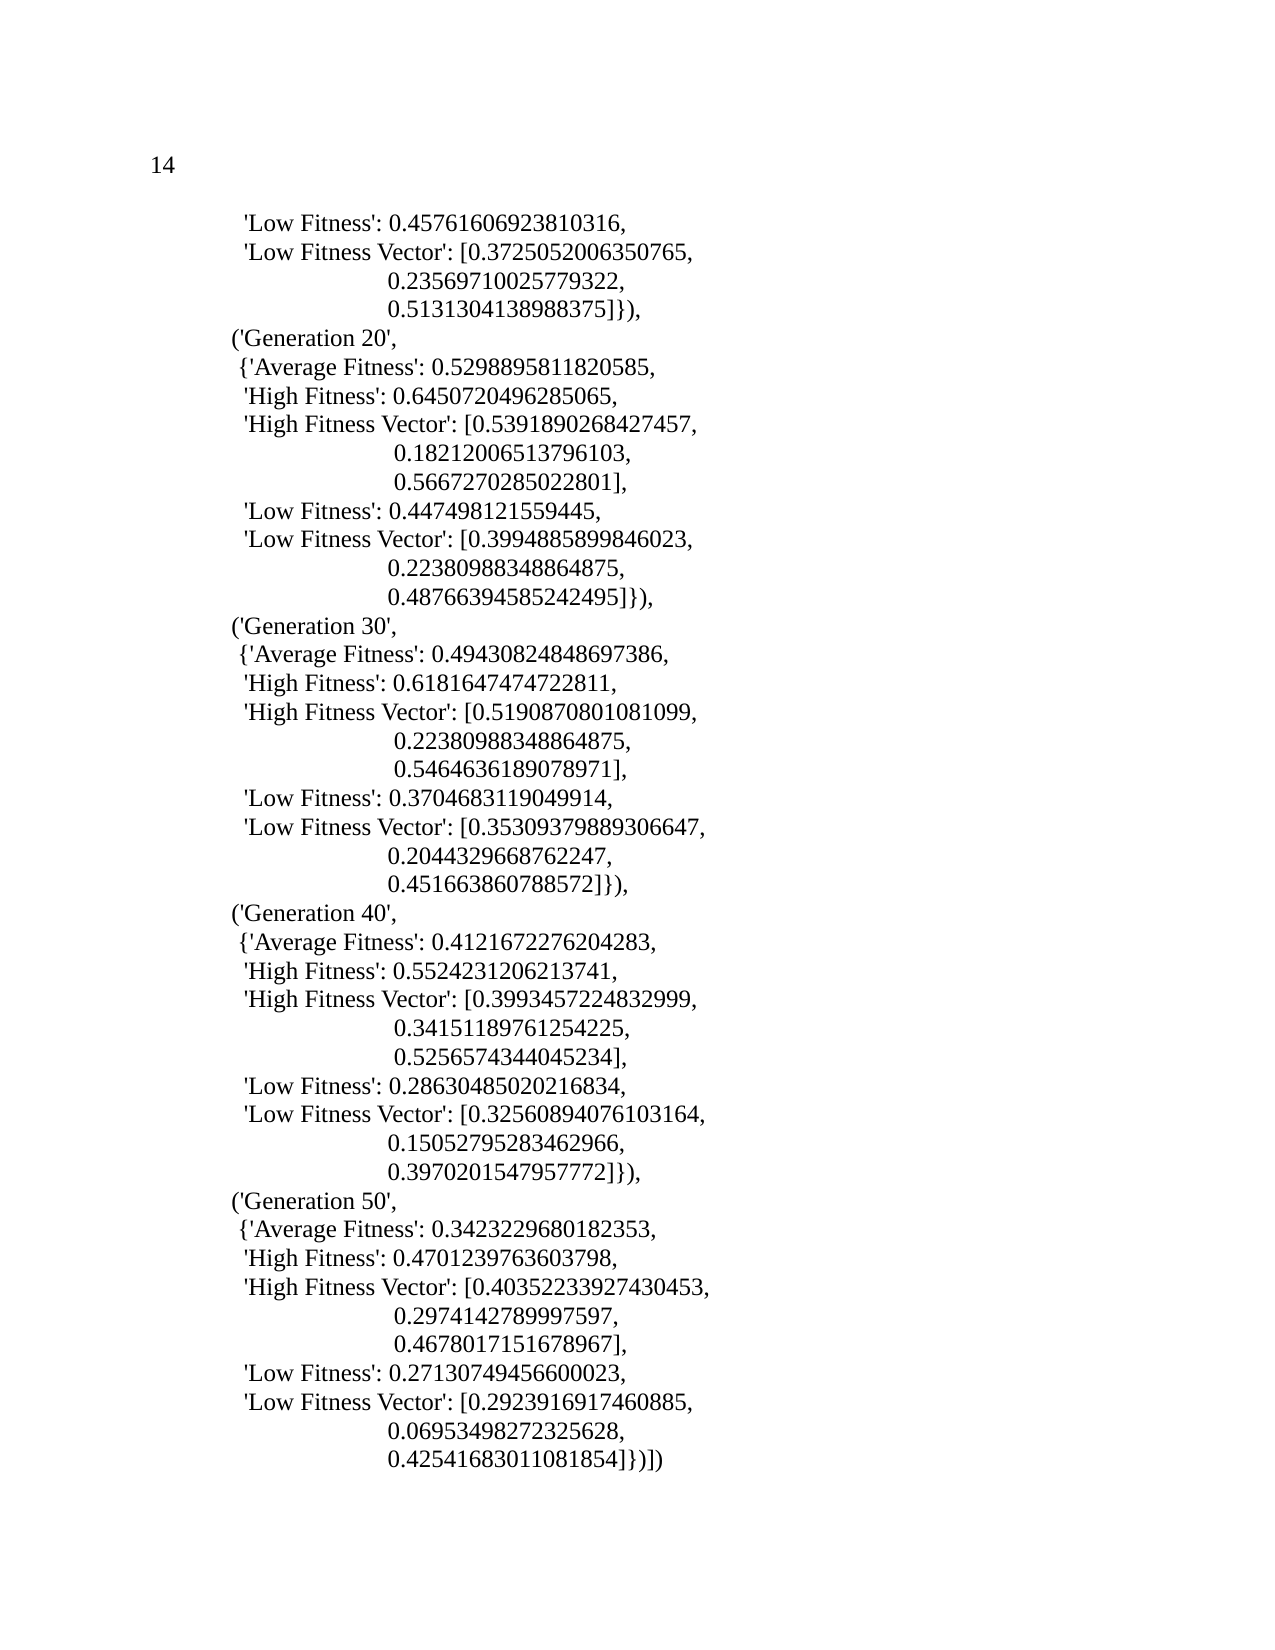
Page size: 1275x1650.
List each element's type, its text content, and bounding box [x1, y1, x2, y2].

text 0.4678017151678967], [150, 1329, 1125, 1358]
text 0.34151189761254225, [150, 1013, 1125, 1042]
text 0.15052795283462966, [150, 1128, 1125, 1157]
text 0.5667270285022801], [150, 467, 1125, 496]
text 'Low Fitness': 0.28630485020216834, [150, 1071, 1125, 1099]
text {'Average Fitness': 0.4121672276204283, [150, 927, 1125, 956]
text 'High Fitness': 0.4701239763603798, [150, 1243, 1125, 1272]
text 0.5256574344045234], [150, 1042, 1125, 1071]
text 0.22380988348864875, [150, 553, 1125, 582]
text 'High Fitness Vector': [0.5391890268427457, [150, 409, 1125, 438]
text 'Low Fitness': 0.447498121559445, [150, 496, 1125, 524]
text ('Generation 50', [150, 1186, 1125, 1214]
text 0.48766394585242495]}), [150, 582, 1125, 611]
text 0.5131304138988375]}), [150, 294, 1125, 323]
text 'High Fitness': 0.6450720496285065, [150, 381, 1125, 409]
text 'High Fitness Vector': [0.40352233927430453, [150, 1272, 1125, 1301]
text 'Low Fitness': 0.27130749456600023, [150, 1358, 1125, 1387]
text 0.18212006513796103, [150, 438, 1125, 467]
text 'High Fitness Vector': [0.3993457224832999, [150, 984, 1125, 1013]
text 0.2044329668762247, [150, 841, 1125, 869]
text 0.3970201547957772]}), [150, 1157, 1125, 1186]
text 'Low Fitness Vector': [0.3994885899846023, [150, 524, 1125, 553]
text 'Low Fitness Vector': [0.2923916917460885, [150, 1387, 1125, 1416]
text {'Average Fitness': 0.49430824848697386, [150, 639, 1125, 668]
text 'Low Fitness': 0.3704683119049914, [150, 783, 1125, 812]
text 0.2974142789997597, [150, 1301, 1125, 1329]
text 0.42541683011081854]})]) [150, 1444, 1125, 1473]
text 'High Fitness Vector': [0.5190870801081099, [150, 697, 1125, 726]
text ('Generation 30', [150, 611, 1125, 639]
text 0.5464636189078971], [150, 754, 1125, 783]
text {'Average Fitness': 0.3423229680182353, [150, 1214, 1125, 1243]
text 0.06953498272325628, [150, 1416, 1125, 1444]
text 0.23569710025779322, [150, 266, 1125, 294]
text 'Low Fitness Vector': [0.32560894076103164, [150, 1099, 1125, 1128]
text 0.22380988348864875, [150, 726, 1125, 754]
text 'High Fitness': 0.6181647474722811, [150, 668, 1125, 697]
text 0.451663860788572]}), [150, 869, 1125, 898]
text 'Low Fitness': 0.45761606923810316, [150, 208, 1125, 237]
text ('Generation 40', [150, 898, 1125, 927]
text 'High Fitness': 0.5524231206213741, [150, 956, 1125, 984]
text 'Low Fitness Vector': [0.3725052006350765, [150, 237, 1125, 266]
text 'Low Fitness Vector': [0.35309379889306647, [150, 812, 1125, 841]
text ('Generation 20', [150, 323, 1125, 352]
text {'Average Fitness': 0.5298895811820585, [150, 352, 1125, 381]
